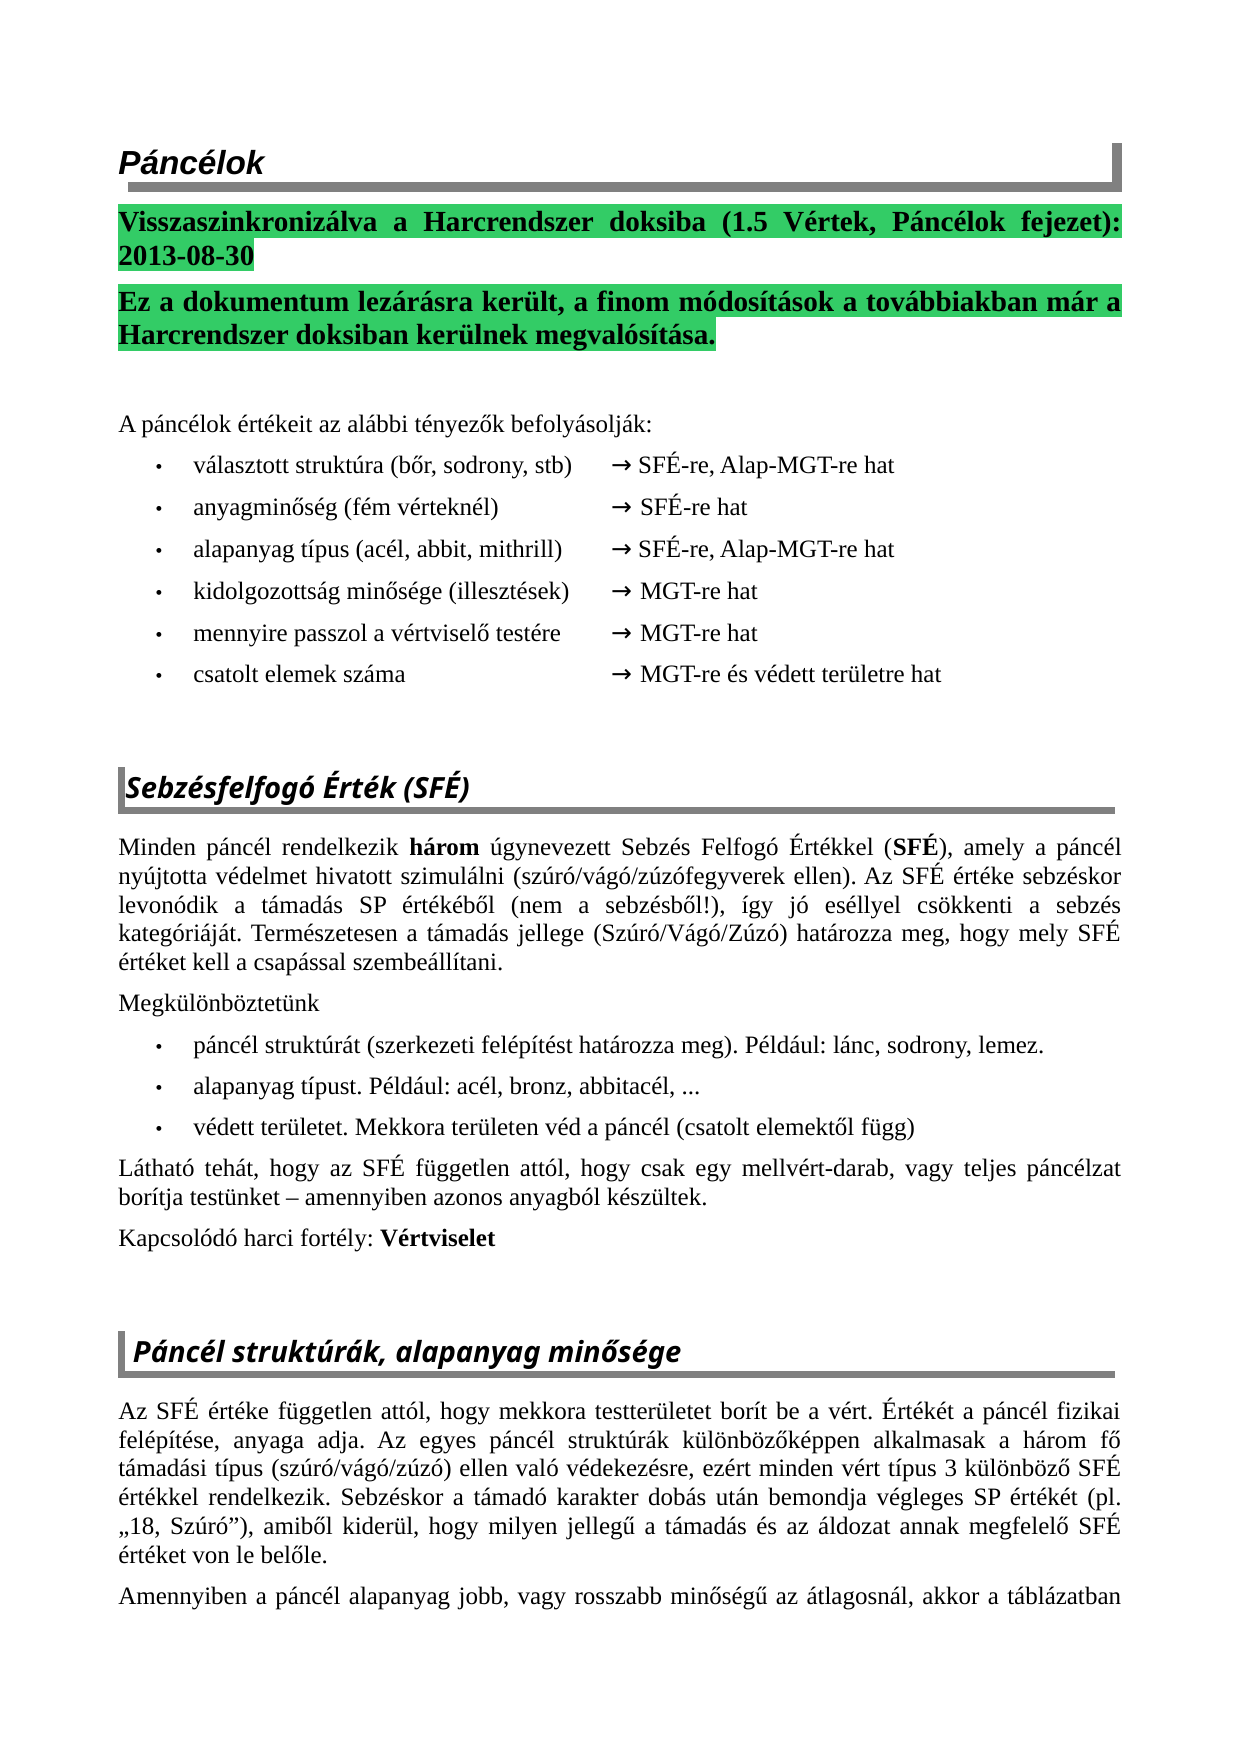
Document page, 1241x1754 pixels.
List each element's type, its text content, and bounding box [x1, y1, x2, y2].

list védett területet. Mekkora területen véd a páncél (csatolt elemektől függ) [156, 1112, 1122, 1141]
text Az SFÉ értéke független attól, hogy mekkora testterületet borít be a vért. Értékét a páncél fizikai felépítése, anyaga adja. Az egyes páncél struktúrák különbözőképpen alkalmasak a három fő támadási típus (szúró/vágó/zúzó) ellen való védekezésre, ezért minden vért típus 3 különböző SFÉ értékkel rendelkezik. Sebzéskor a támadó karakter dobás után bemondja végleges SP értékét (pl.„18, Szúró”), amiből kiderül, hogy milyen jellegű a támadás és az áldozat annak megfelelő SFÉ értéket von le belőle. [118, 1396, 1122, 1568]
text Minden páncél rendelkezik három úgynevezett Sebzés Felfogó Értékkel (SFÉ), amely a páncél nyújtotta védelmet hivatott szimulálni (szúró/vágó/zúzófegyverek ellen). Az SFÉ értéke sebzéskor levonódik a támadás SP értékéből (nem a sebzésből!), így jó eséllyel csökkenti a sebzés kategóriáját. Természetesen a támadás jellege (Szúró/Vágó/Zúzó) határozza meg, hogy mely SFÉ értéket kell a csapással szembeállítani. [118, 832, 1122, 976]
subtitle Páncélok [118, 143, 1112, 182]
text Kapcsolódó harci fortély: Vértviselet [118, 1223, 1122, 1252]
list mennyire passzol a vértviselő testére → MGT-re hat [156, 618, 1122, 647]
list páncél struktúrát (szerkezeti felépítést határozza meg). Például: lánc, sodrony, lemez. [156, 1030, 1122, 1058]
text A páncélok értékeit az alábbi tényezők befolyásolják: [118, 409, 1122, 438]
list alapanyag típus (acél, abbit, mithrill) → SFÉ-re, Alap-MGT-re hat [156, 534, 1122, 563]
list választott struktúra (bőr, sodrony, stb) → SFÉ-re, Alap-MGT-re hat [156, 451, 1122, 480]
subtitle Páncél struktúrák, alapanyag minősége [125, 1331, 1122, 1371]
text Ez a dokumentum lezárásra került, a finom módosítások a továbbiakban már a Harcrendszer doksiban kerülnek megvalósítása. [118, 284, 1122, 351]
list csatolt elemek száma → MGT-re és védett területre hat [156, 659, 1122, 689]
text Amennyiben a páncél alapanyag jobb, vagy rosszabb minőségű az átlagosnál, akkor a táblázatban [118, 1581, 1122, 1610]
list alapanyag típust. Például: acél, bronz, abbitacél, ... [156, 1071, 1122, 1100]
subtitle Sebzésfelfogó Érték (SFÉ) [125, 767, 1122, 807]
text Megkülönböztetünk [118, 988, 1122, 1017]
list kidolgozottság minősége (illesztések) → MGT-re hat [156, 576, 1122, 605]
text Visszaszinkronizálva a Harcrendszer doksiba (1.5 Vértek, Páncélok fejezet): 2013-08-30 [118, 204, 1122, 271]
text Látható tehát, hogy az SFÉ független attól, hogy csak egy mellvért-darab, vagy teljes páncélzat borítja testünket – amennyiben azonos anyagból készültek. [118, 1153, 1122, 1211]
list anyagminőség (fém vérteknél) → SFÉ-re hat [156, 492, 1122, 522]
